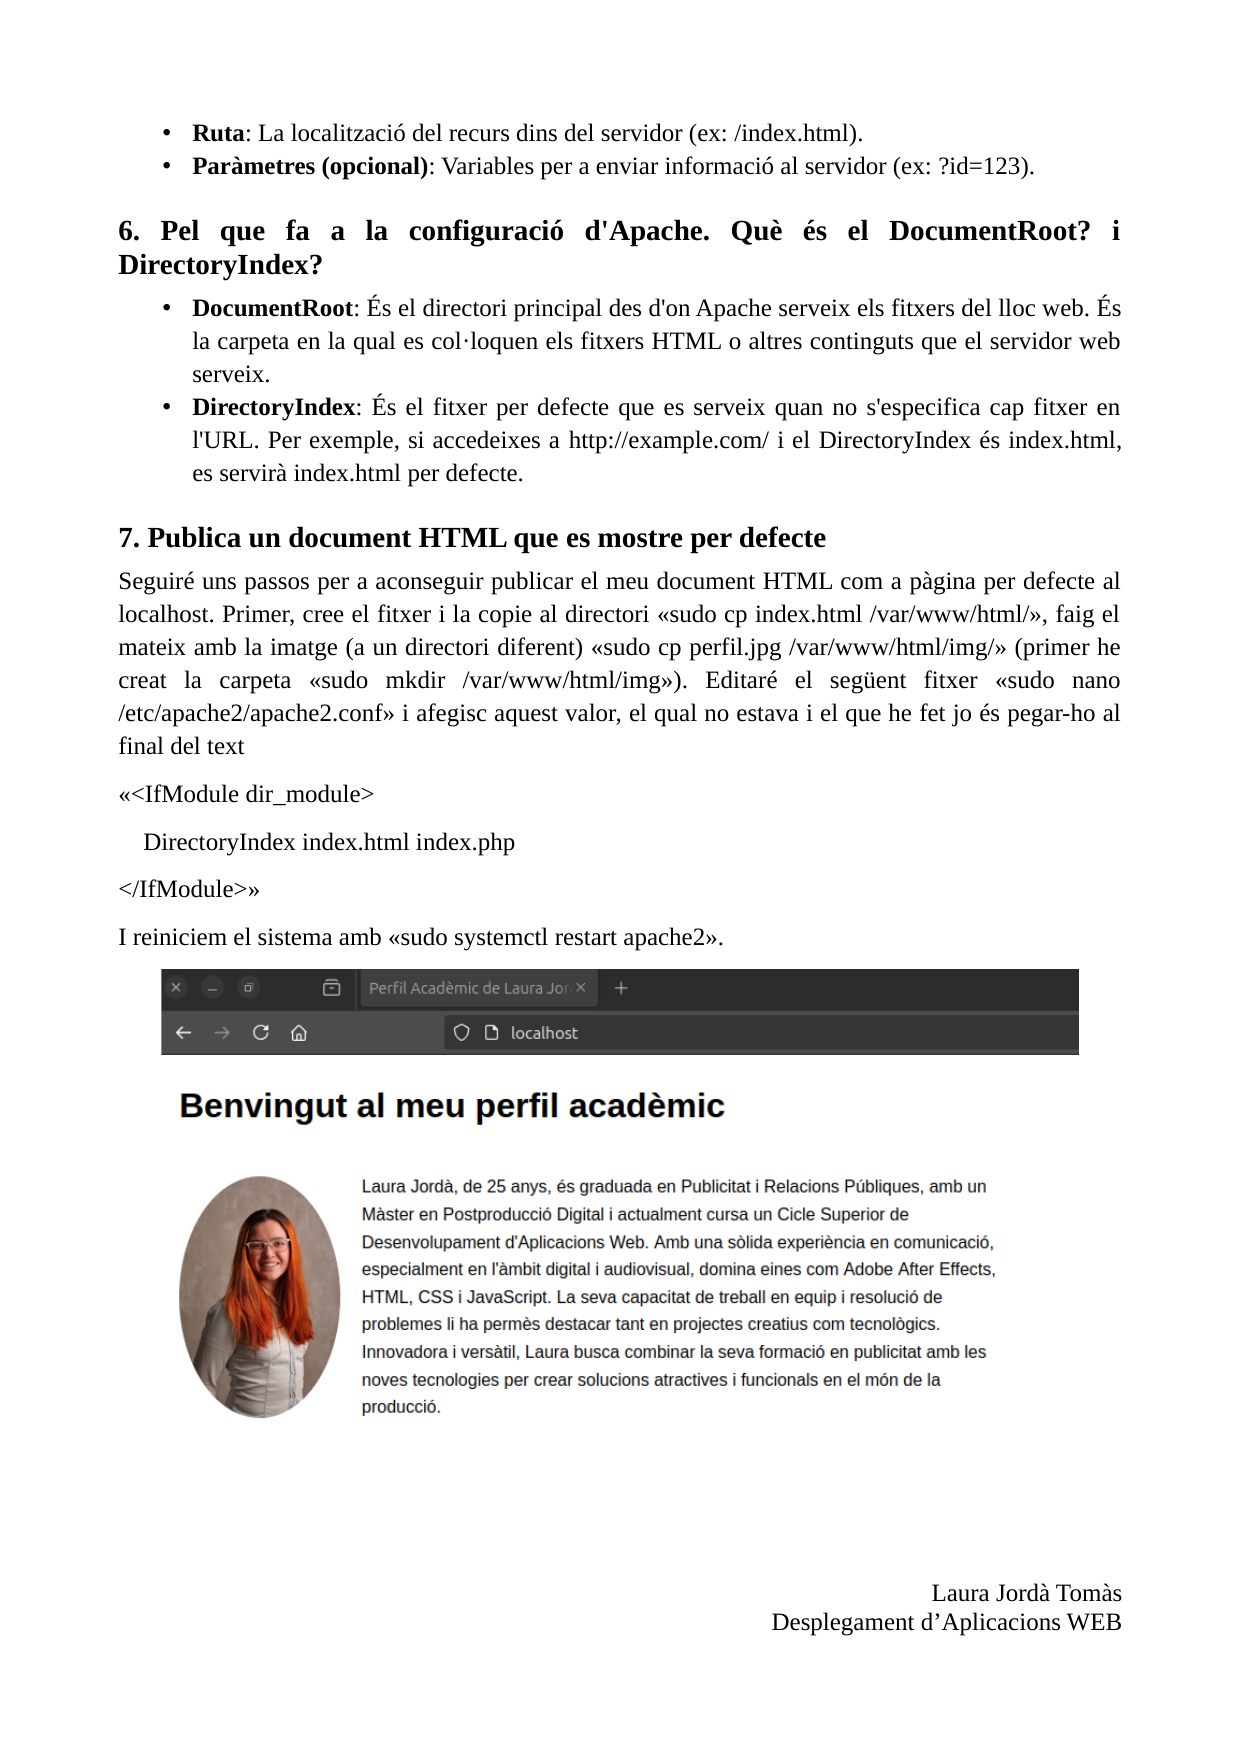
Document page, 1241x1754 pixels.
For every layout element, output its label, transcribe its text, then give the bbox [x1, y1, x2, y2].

list Ruta: La localització del recurs dins del servidor (ex: /index.html). [162, 118, 1122, 147]
text «<IfModule dir_module> [118, 779, 1122, 808]
text Seguiré uns passos per a aconseguir publicar el meu document HTML com a pàgina per defecte al localhost. Primer, cree el fitxer i la copie al directori «sudo cp index.html /var/www/html/», faig el mateix amb la imatge (a un directori diferent) «sudo cp perfil.jpg /var/www/html/img/» (primer he creat la carpeta «sudo mkdir /var/www/html/img»). Editaré el següent fitxer «sudo nano /etc/apache2/apache2.conf» i afegisc aquest valor, el qual no estava i el que he fet jo és pegar-ho al final del text [118, 566, 1122, 760]
list DirectoryIndex: És el fitxer per defecte que es serveix quan no s'especifica cap fitxer en l'URL. Per exemple, si accedeixes a http://example.com/ i el DirectoryIndex és index.html, es servirà index.html per defecte. [162, 392, 1122, 487]
text </IfModule>» [118, 874, 1122, 903]
list DocumentRoot: És el directori principal des d'on Apache serveix els fitxers del lloc web. És la carpeta en la qual es col·loquen els fitxers HTML o altres continguts que el servidor web serveix. [162, 293, 1122, 388]
text I reiniciem el sistema amb «sudo systemctl restart apache2». [118, 922, 1122, 951]
picture [161, 969, 1079, 1503]
subtitle 7. Publica un document HTML que es mostre per defecte [118, 520, 1122, 554]
text DirectoryIndex index.html index.php [118, 827, 1122, 855]
list Paràmetres (opcional): Variables per a enviar informació al servidor (ex: ?id=123). [162, 151, 1122, 180]
subtitle 6. Pel que fa a la configuració d'Apache. Què és el DocumentRoot? i DirectoryIndex? [118, 213, 1122, 280]
